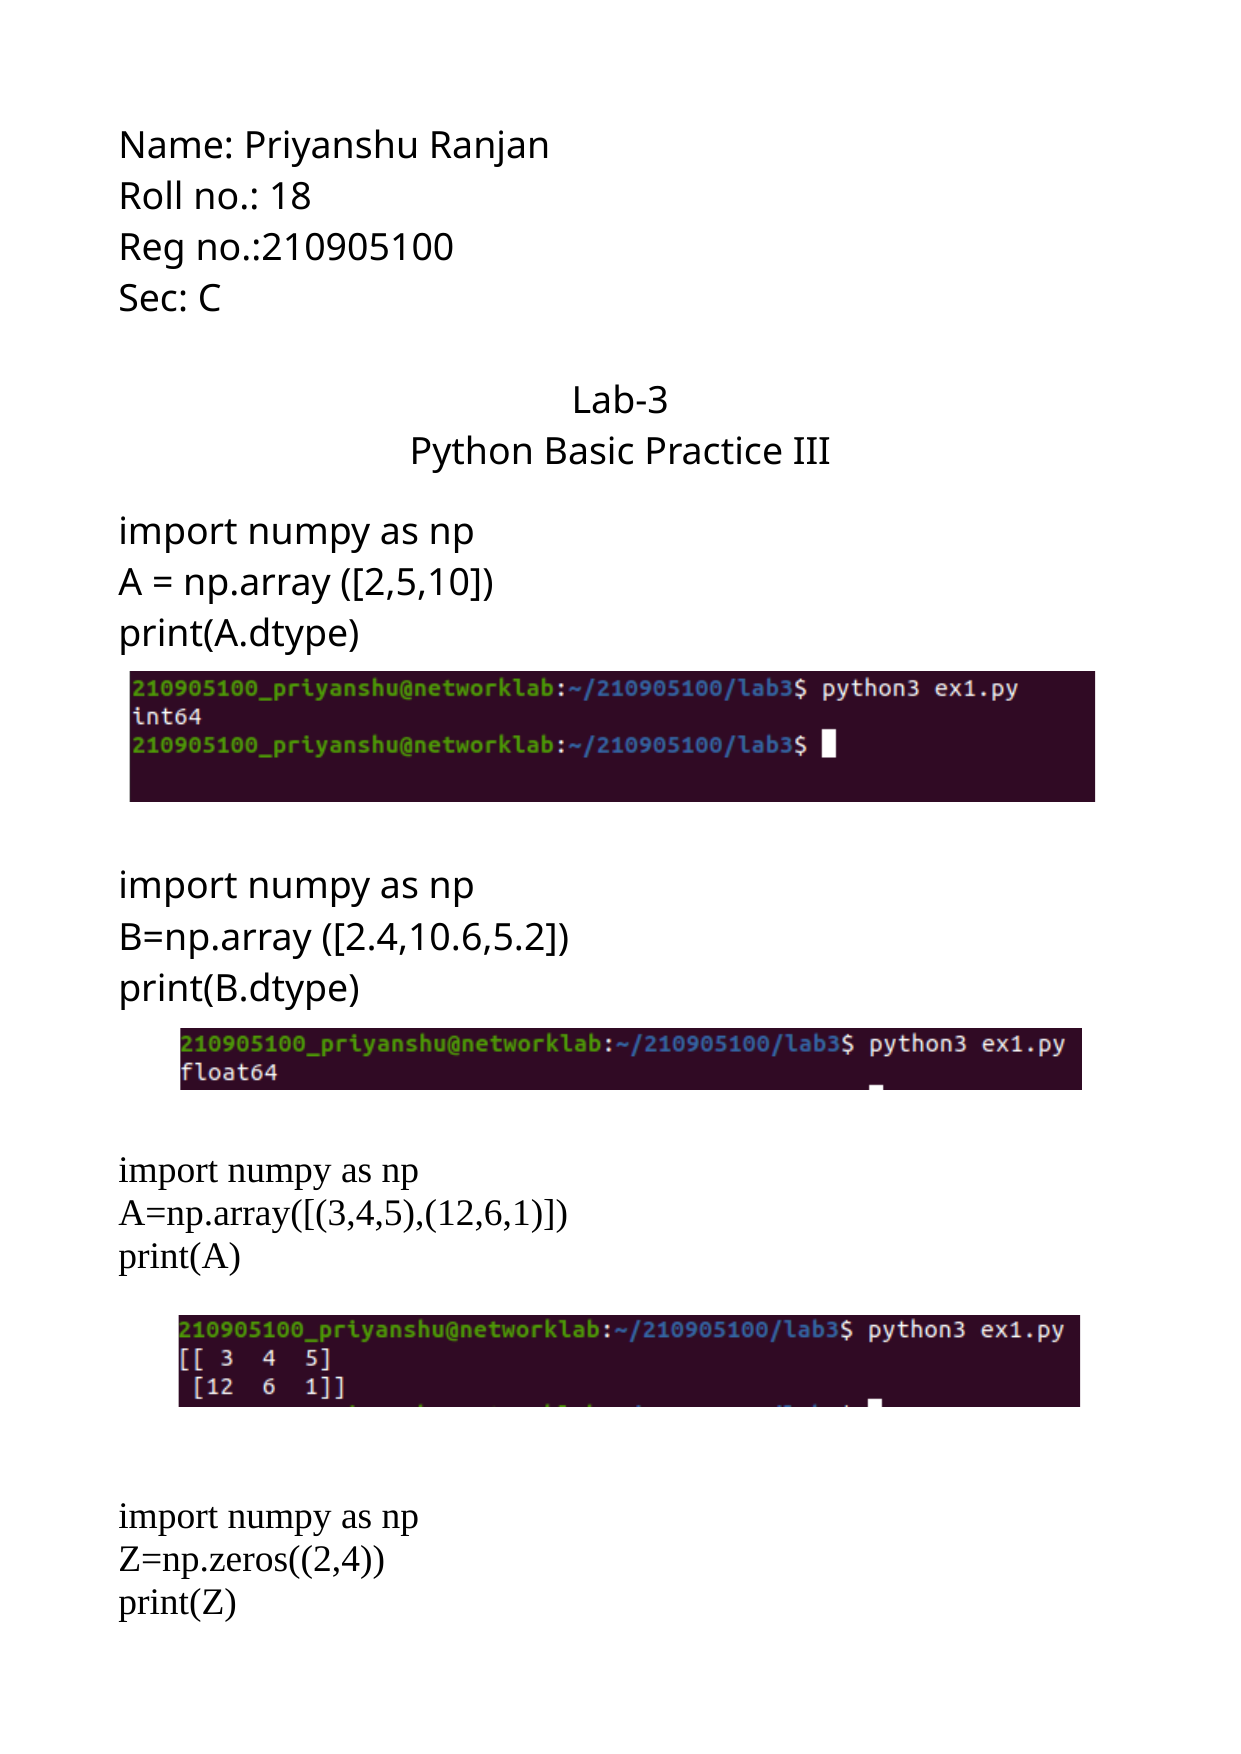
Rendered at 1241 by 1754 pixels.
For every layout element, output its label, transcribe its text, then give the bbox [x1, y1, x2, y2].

text Roll no.: 18 [118, 169, 1122, 220]
picture [178, 1315, 1081, 1407]
text import numpy as np [118, 1493, 1122, 1536]
text Sec: C [118, 271, 1122, 322]
text import numpy as np [118, 859, 1122, 910]
text print(A) [118, 1233, 1122, 1277]
text print(Z) [118, 1579, 1122, 1623]
text import numpy as np [118, 504, 1122, 555]
text A = np.array ([2,5,10]) [118, 555, 1122, 606]
text print(A.dtype) [118, 606, 1122, 657]
text Python Basic Practice III [118, 424, 1122, 475]
text Z=np.zeros((2,4)) [118, 1536, 1122, 1579]
text Lab-3 [118, 373, 1122, 424]
text Reg no.:210905100 [118, 220, 1122, 271]
text A=np.array([(3,4,5),(12,6,1)]) [118, 1190, 1122, 1233]
text import numpy as np [118, 1147, 1122, 1190]
picture [180, 1028, 1082, 1090]
text print(B.dtype) [118, 961, 1122, 1012]
picture [129, 671, 1096, 802]
text B=np.array ([2.4,10.6,5.2]) [118, 910, 1122, 961]
text Name: Priyanshu Ranjan [118, 118, 1122, 169]
